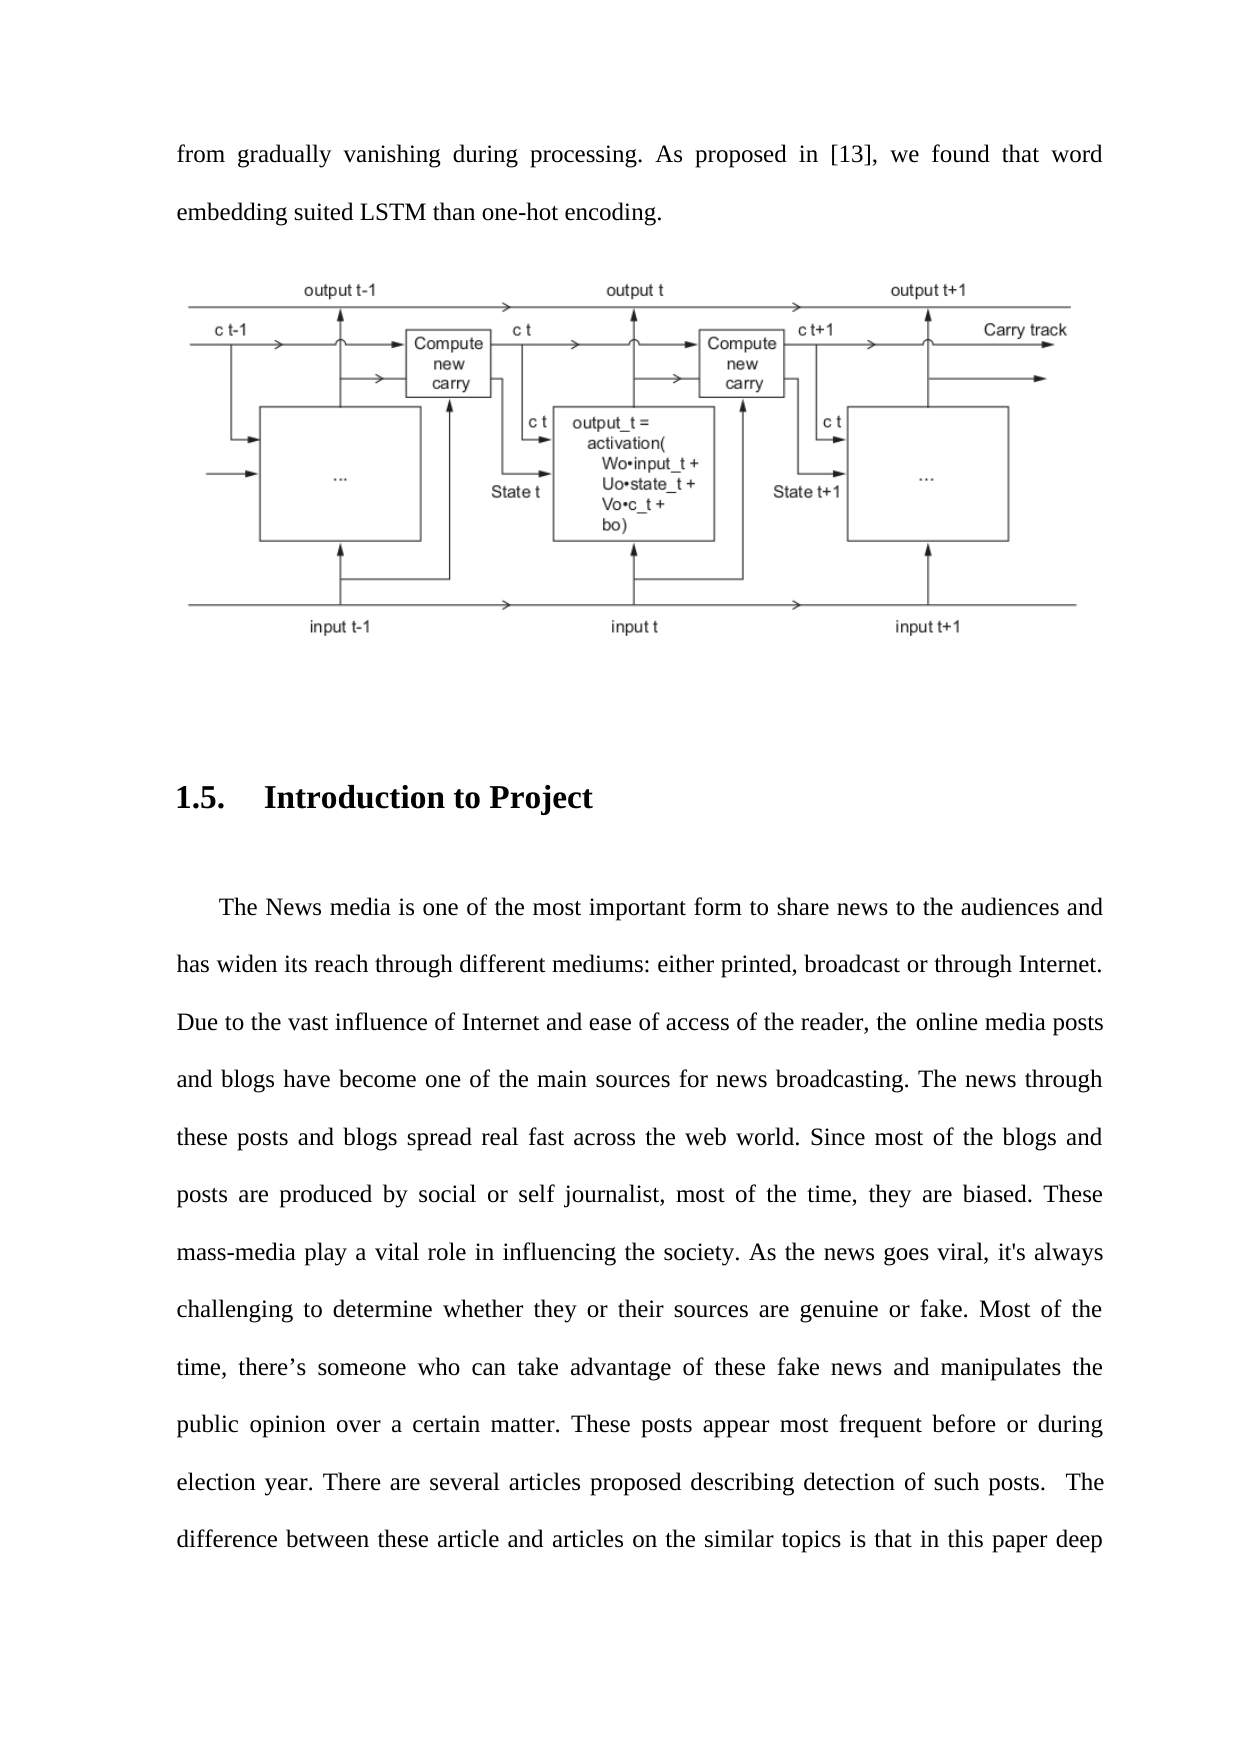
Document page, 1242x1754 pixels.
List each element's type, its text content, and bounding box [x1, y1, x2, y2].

list The News media is one of the most important form to share news to the audiences and has widen its reach through different mediums: either printed, broadcast or through Internet. Due to the vast influence of Internet and ease of access of the reader, the online media posts and blogs have become one of the main sources for news broadcasting. The news through these posts and blogs spread real fast across the web world. Since most of the blogs and posts are produced by social or self journalist, most of the time, they are biased. These mass-media play a vital role in influencing the society. As the news goes viral, it's always challenging to determine whether they or their sources are genuine or fake. Most of the time, there’s someone who can take advantage of these fake news and manipulates the public opinion over a certain matter. These posts appear most frequent before or during election year. There are several articles proposed describing detection of such posts. The difference between these article and articles on the similar topics is that in this paper deep [175, 892, 1104, 1553]
list Introduction to Project [175, 777, 1104, 815]
picture [175, 254, 1105, 662]
list from gradually vanishing during processing. As proposed in [13], we found that word embedding suited LSTM than one-hot encoding. [175, 139, 1104, 226]
